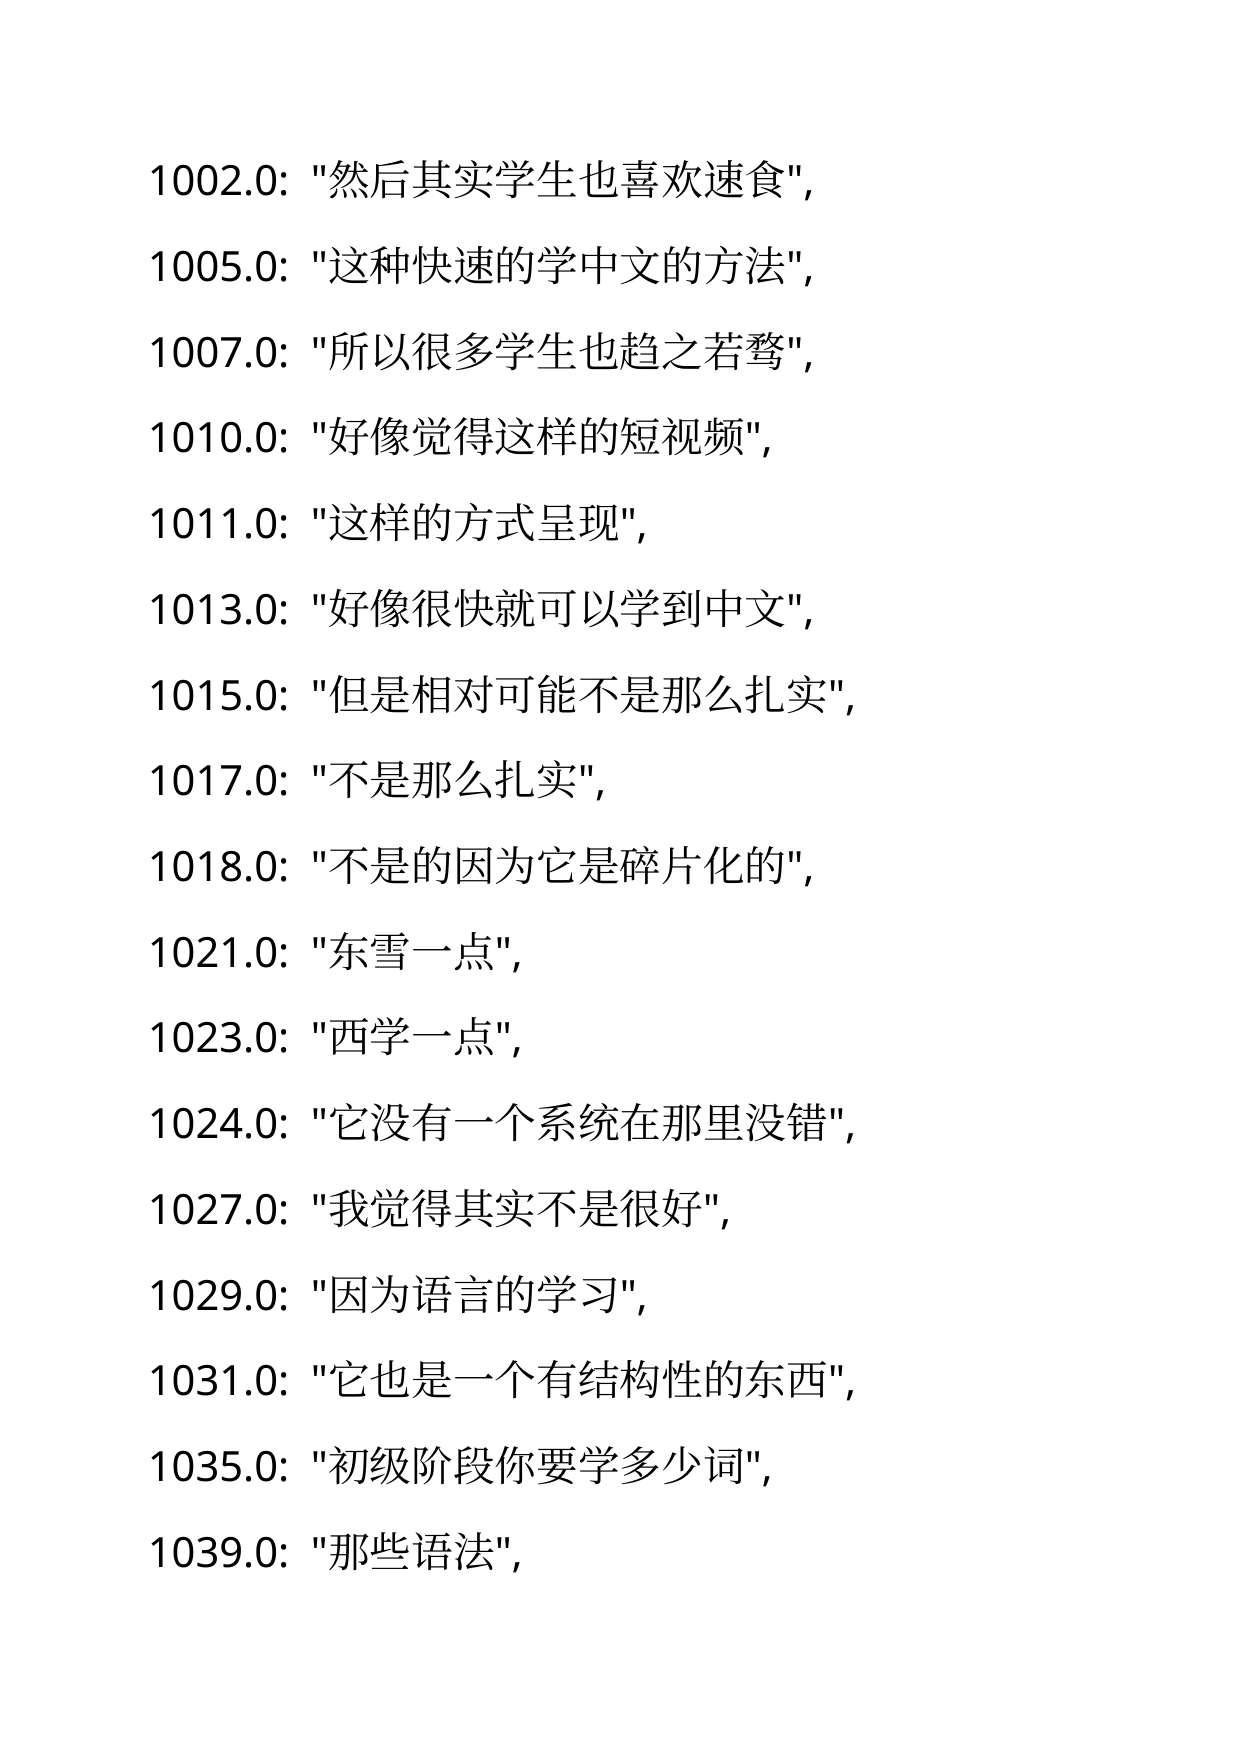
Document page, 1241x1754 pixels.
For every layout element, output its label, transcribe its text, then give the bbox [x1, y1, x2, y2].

text 1029.0: "因为语言的学习", [148, 1262, 1093, 1322]
text 1018.0: "不是的因为它是碎片化的", [148, 833, 1093, 893]
text 1011.0: "这样的方式呈现", [148, 491, 1093, 551]
text 1002.0: "然后其实学生也喜欢速食", [148, 148, 1093, 208]
text 1010.0: "好像觉得这样的短视频", [148, 405, 1093, 465]
text 1007.0: "所以很多学生也趋之若骛", [148, 319, 1093, 379]
text 1017.0: "不是那么扎实", [148, 748, 1093, 808]
text 1031.0: "它也是一个有结构性的东西", [148, 1348, 1093, 1408]
text 1023.0: "西学一点", [148, 1005, 1093, 1065]
text 1021.0: "东雪一点", [148, 919, 1093, 979]
text 1027.0: "我觉得其实不是很好", [148, 1176, 1093, 1236]
text 1015.0: "但是相对可能不是那么扎实", [148, 662, 1093, 722]
text 1024.0: "它没有一个系统在那里没错", [148, 1091, 1093, 1151]
text 1005.0: "这种快速的学中文的方法", [148, 233, 1093, 293]
text 1039.0: "那些语法", [148, 1519, 1093, 1579]
text 1013.0: "好像很快就可以学到中文", [148, 576, 1093, 636]
text 1035.0: "初级阶段你要学多少词", [148, 1433, 1093, 1494]
